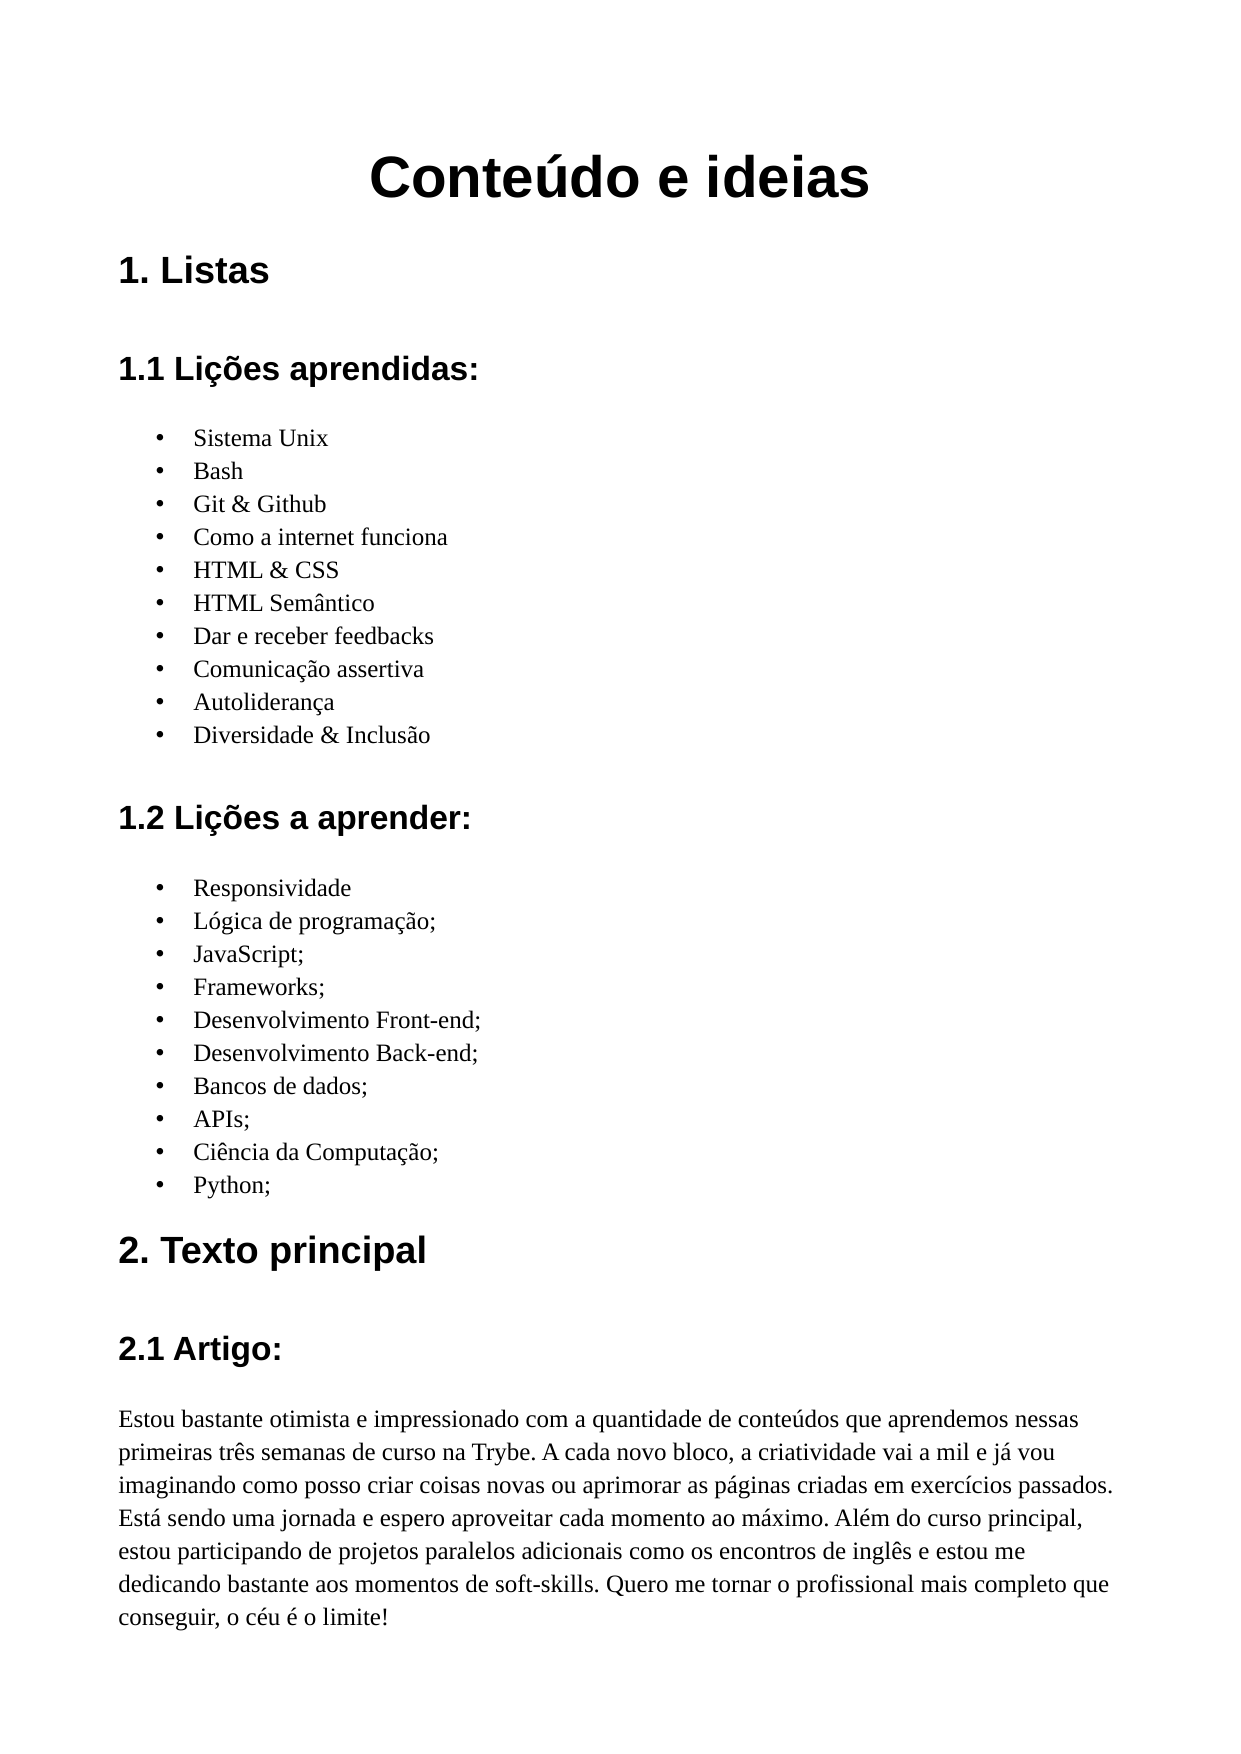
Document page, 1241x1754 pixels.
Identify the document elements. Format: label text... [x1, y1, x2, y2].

list Desenvolvimento Back-end; [156, 1038, 1122, 1067]
subtitle 2. Texto principal [118, 1228, 1122, 1272]
list Frameworks; [156, 972, 1122, 1001]
text Estou bastante otimista e impressionado com a quantidade de conteúdos que aprendemos nessas primeiras três semanas de curso na Trybe. A cada novo bloco, a criatividade vai a mil e já vou imaginando como posso criar coisas novas ou aprimorar as páginas criadas em exercícios passados. Está sendo uma jornada e espero aproveitar cada momento ao máximo. Além do curso principal, estou participando de projetos paralelos adicionais como os encontros de inglês e estou me dedicando bastante aos momentos de soft-skills. Quero me tornar o profissional mais completo que conseguir, o céu é o limite! [118, 1404, 1122, 1631]
list Lógica de programação; [156, 906, 1122, 935]
list APIs; [156, 1104, 1122, 1133]
list Comunicação assertiva [156, 654, 1122, 683]
subtitle 1.2 Lições a aprender: [118, 798, 1122, 837]
list Sistema Unix [156, 423, 1122, 452]
list Como a internet funciona [156, 522, 1122, 551]
title Conteúdo e ideias [118, 143, 1122, 210]
list JavaScript; [156, 939, 1122, 968]
list Bancos de dados; [156, 1071, 1122, 1100]
list Desenvolvimento Front-end; [156, 1005, 1122, 1034]
subtitle 1. Listas [118, 248, 1122, 291]
list Python; [156, 1170, 1122, 1199]
subtitle 2.1 Artigo: [118, 1329, 1122, 1368]
list Ciência da Computação; [156, 1137, 1122, 1166]
list Git & Github [156, 489, 1122, 518]
list Bash [156, 456, 1122, 485]
list HTML & CSS [156, 555, 1122, 584]
list Dar e receber feedbacks [156, 621, 1122, 650]
list Diversidade & Inclusão [156, 721, 1122, 749]
list Autoliderança [156, 687, 1122, 716]
list HTML Semântico [156, 588, 1122, 617]
subtitle 1.1 Lições aprendidas: [118, 348, 1122, 387]
list Responsividade [156, 873, 1122, 902]
